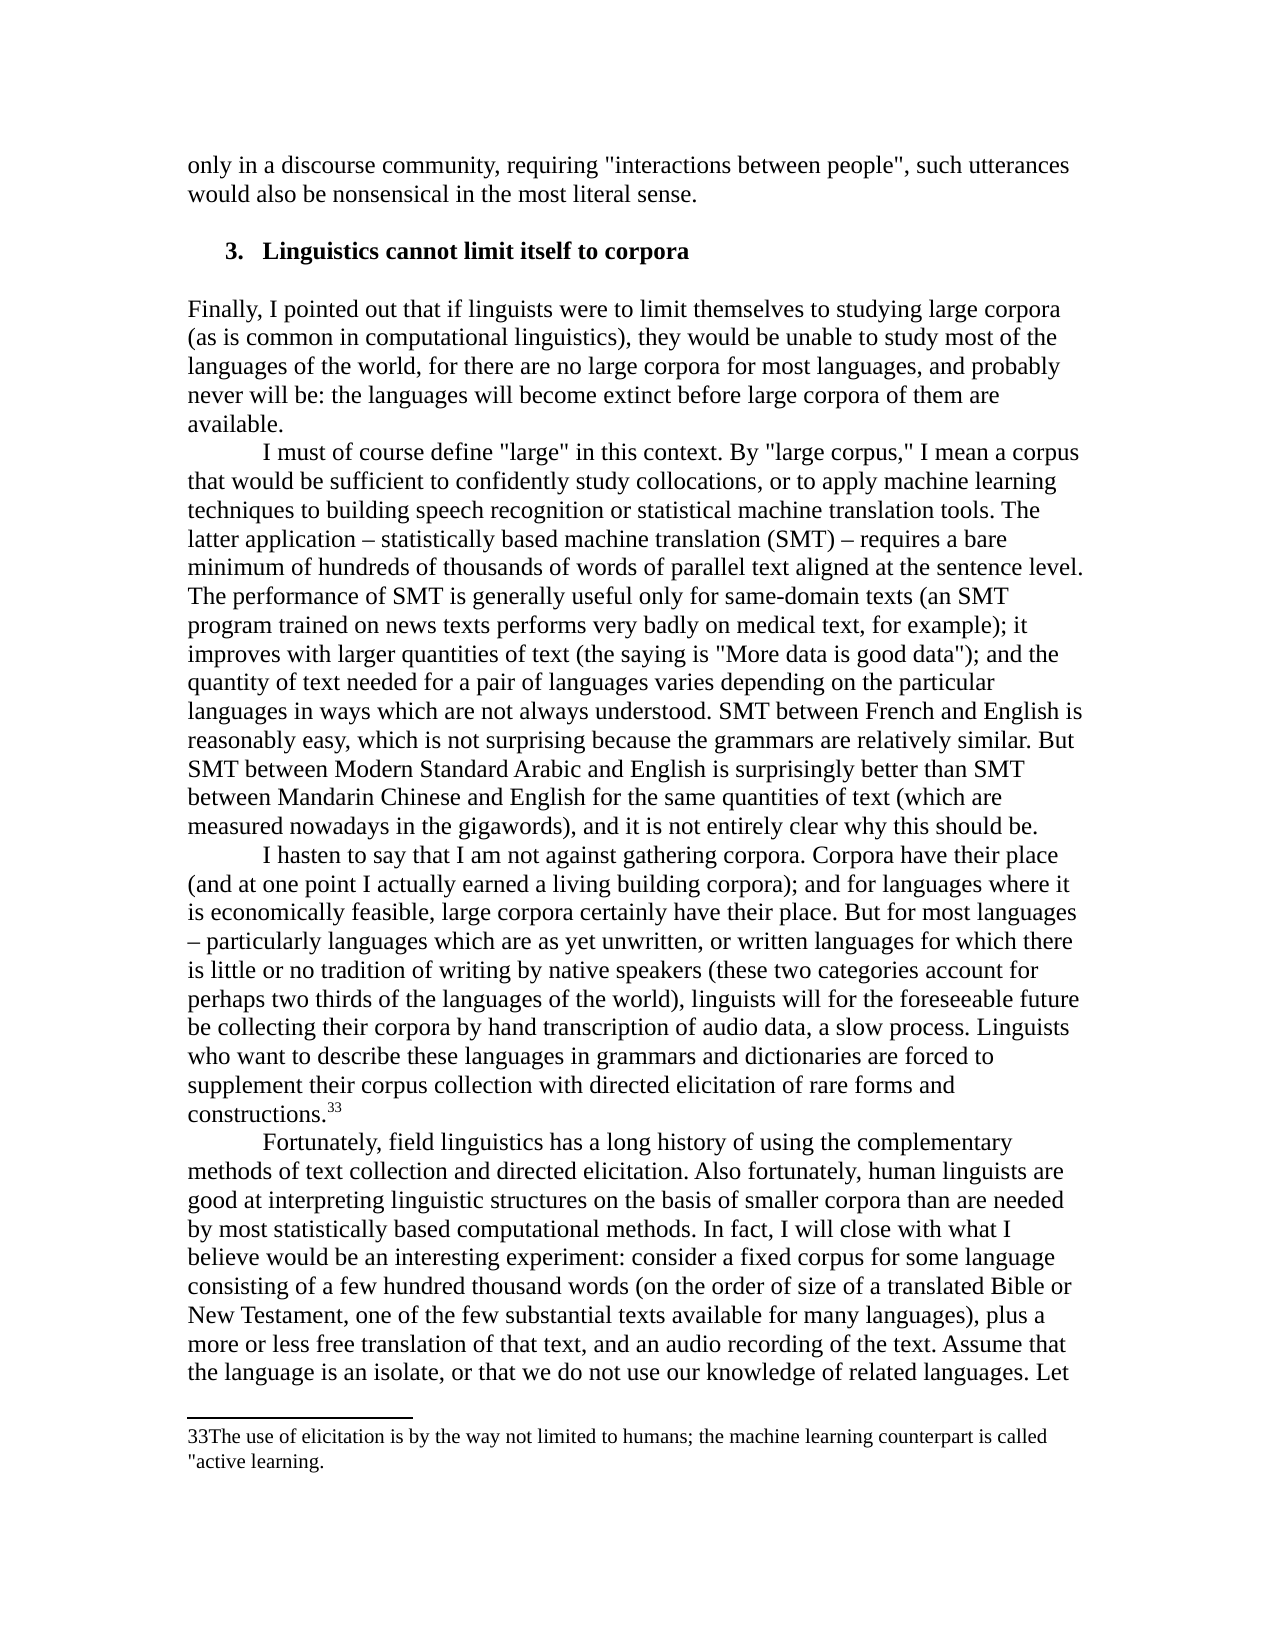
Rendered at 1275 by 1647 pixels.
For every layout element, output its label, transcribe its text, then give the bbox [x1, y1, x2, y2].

list Linguistics cannot limit itself to corpora [225, 236, 1087, 265]
text Fortunately, field linguistics has a long history of using the complementary methods of text collection and directed elicitation. Also fortunately, human linguists are good at interpreting linguistic structures on the basis of smaller corpora than are needed by most statistically based computational methods. In fact, I will close with what I believe would be an interesting experiment: consider a fixed corpus for some language consisting of a few hundred thousand words (on the order of size of a translated Bible or New Testament, one of the few substantial texts available for many languages), plus a more or less free translation of that text, and an audio recording of the text. Assume that the language is an isolate, or that we do not use our knowledge of related languages. Let [187, 1127, 1087, 1386]
text The use of elicitation is by the way not limited to humans; the machine learning counterpart is called "active learning. [187, 1424, 1087, 1473]
text I must of course define "large" in this context. By "large corpus," I mean a corpus that would be sufficient to confidently study collocations, or to apply machine learning techniques to building speech recognition or statistical machine translation tools. The latter application – statistically based machine translation (SMT) – requires a bare minimum of hundreds of thousands of words of parallel text aligned at the sentence level. The performance of SMT is generally useful only for same-domain texts (an SMT program trained on news texts performs very badly on medical text, for example); it improves with larger quantities of text (the saying is "More data is good data"); and the quantity of text needed for a pair of languages varies depending on the particular languages in ways which are not always understood. SMT between French and English is reasonably easy, which is not surprising because the grammars are relatively similar. But SMT between Modern Standard Arabic and English is surprisingly better than SMT between Mandarin Chinese and English for the same quantities of text (which are measured nowadays in the gigawords), and it is not entirely clear why this should be. [187, 437, 1087, 840]
text only in a discourse community, requiring "interactions between people", such utterances would also be nonsensical in the most literal sense. [187, 150, 1087, 207]
text I hasten to say that I am not against gathering corpora. Corpora have their place (and at one point I actually earned a living building corpora); and for languages where it is economically feasible, large corpora certainly have their place. But for most languages – particularly languages which are as yet unwritten, or written languages for which there is little or no tradition of writing by native speakers (these two categories account for perhaps two thirds of the languages of the world), linguists will for the foreseeable future be collecting their corpora by hand transcription of audio data, a slow process. Linguists who want to describe these languages in grammars and dictionaries are forced to supplement their corpus collection with directed elicitation of rare forms and constructions. [187, 840, 1087, 1127]
text Finally, I pointed out that if linguists were to limit themselves to studying large corpora (as is common in computational linguistics), they would be unable to study most of the languages of the world, for there are no large corpora for most languages, and probably never will be: the languages will become extinct before large corpora of them are available. [187, 294, 1087, 437]
